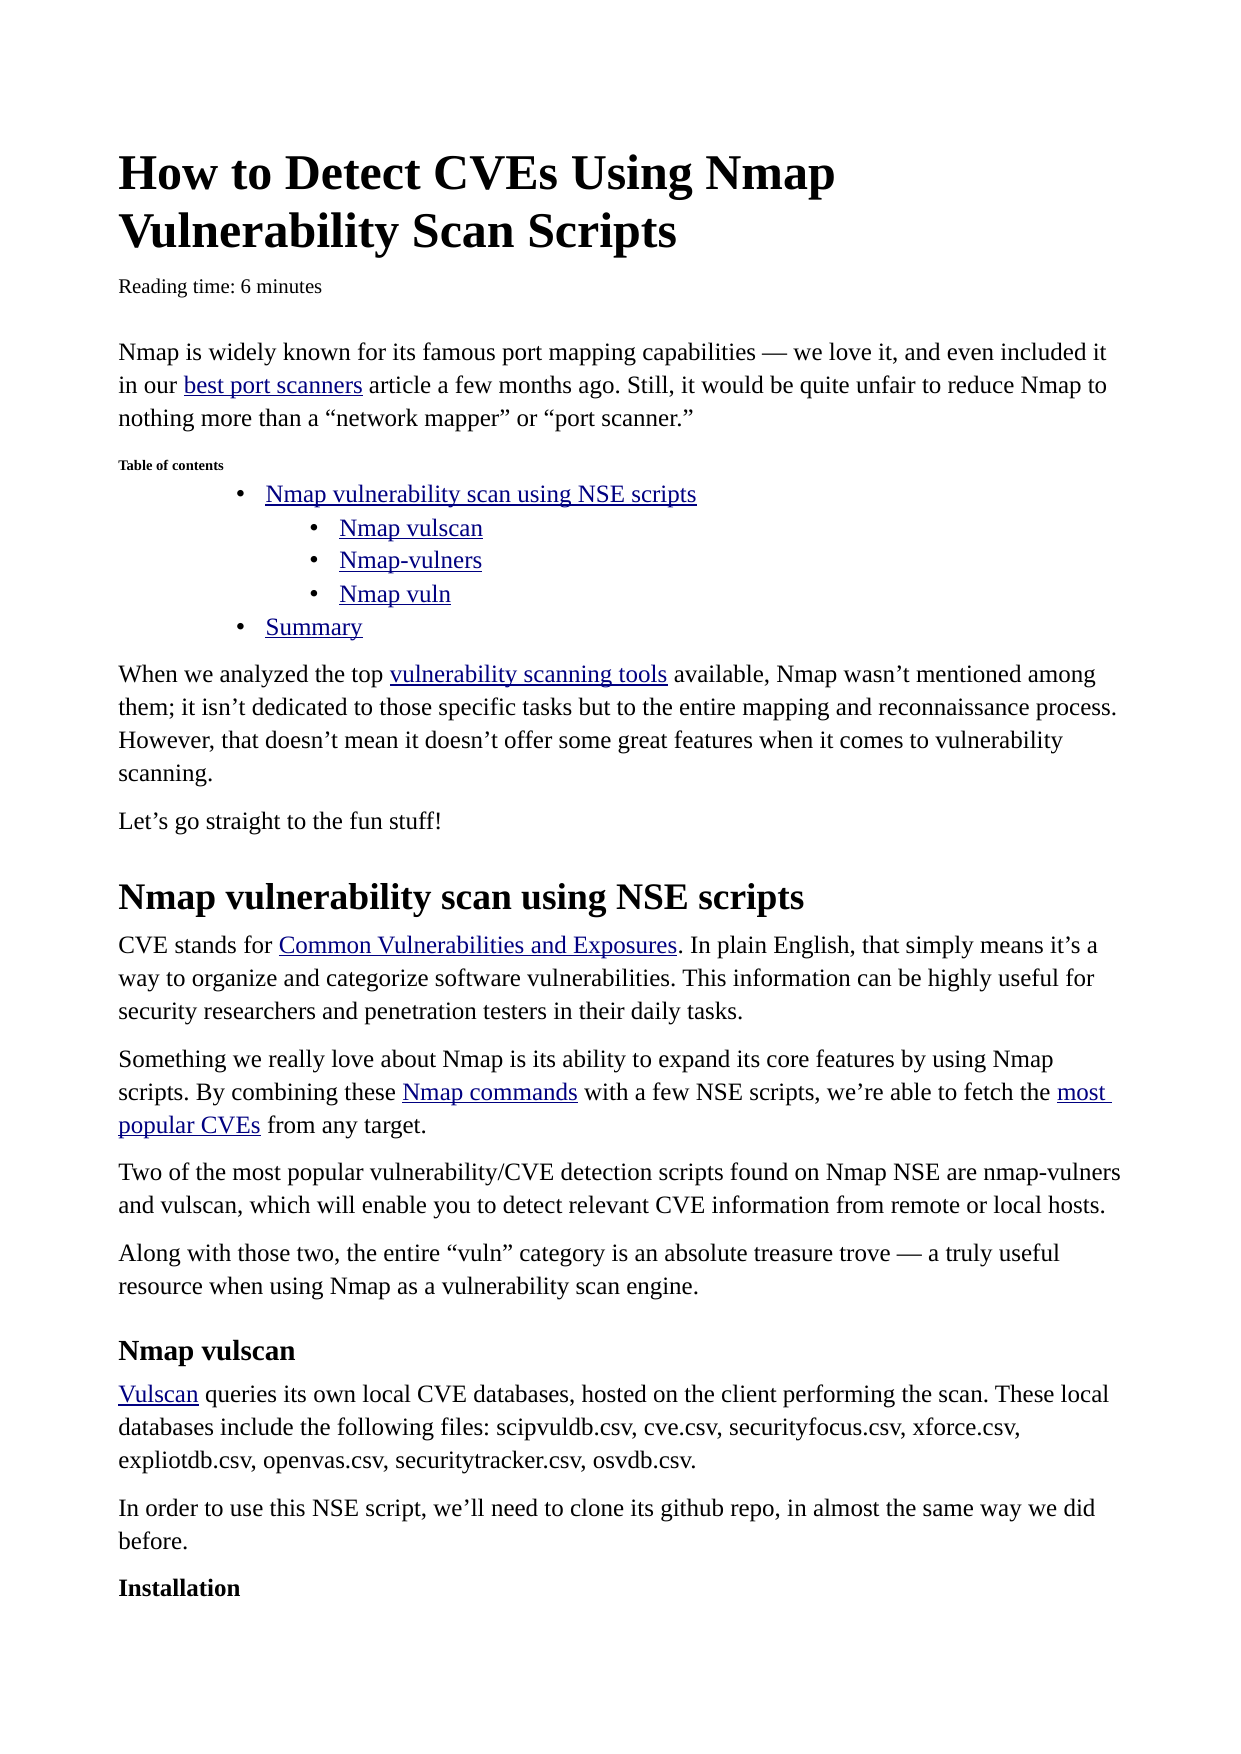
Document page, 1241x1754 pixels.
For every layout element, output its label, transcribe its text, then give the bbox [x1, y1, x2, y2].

list Nmap vulscan [309, 513, 1122, 541]
text Along with those two, the entire “vuln” category is an absolute treasure trove — a truly useful resource when using Nmap as a vulnerability scan engine. [118, 1238, 1122, 1300]
list Nmap vuln [309, 579, 1122, 607]
text Let’s go straight to the fun stuff! [118, 806, 1122, 835]
text Nmap is widely known for its famous port mapping capabilities — we love it, and even included it in our best port scanners article a few months ago. Still, it would be quite unfair to reduce Nmap to nothing more than a “network mapper” or “port scanner.” [118, 337, 1122, 431]
list Nmap-vulners [309, 546, 1122, 574]
text CVE stands for Common Vulnerabilities and Exposures. In plain English, that simply means it’s a way to organize and categorize software vulnerabilities. This information can be highly useful for security researchers and penetration testers in their daily tasks. [118, 930, 1122, 1025]
text In order to use this NSE script, we’ll need to clone its github repo, in almost the same way we did before. [118, 1493, 1122, 1554]
subtitle How to Detect CVEs Using Nmap Vulnerability Scan Scripts [118, 143, 1122, 258]
text Something we really love about Nmap is its ability to expand its core features by using Nmap scripts. By combining these Nmap commands with a few NSE scripts, we’re able to fetch the most popular CVEs from any target. [118, 1044, 1122, 1138]
text Two of the most popular vulnerability/CVE detection scripts found on Nmap NSE are nmap-vulners and vulscan, which will enable you to detect relevant CVE information from remote or local hosts. [118, 1157, 1122, 1219]
subtitle Nmap vulscan [118, 1333, 1122, 1367]
list Nmap vulnerability scan using NSE scripts [236, 479, 1122, 508]
subtitle Table of contents [118, 457, 1122, 473]
text Vulscan queries its own local CVE databases, hosted on the client performing the scan. These local databases include the following files: scipvuldb.csv, cve.csv, securityfocus.csv, xforce.csv, expliotdb.csv, openvas.csv, securitytracker.csv, osvdb.csv. [118, 1379, 1122, 1474]
subtitle Nmap vulnerability scan using NSE scripts [118, 874, 1122, 917]
text Reading time: 6 minutes [118, 271, 1122, 332]
text Installation [118, 1573, 1122, 1602]
text When we analyzed the top vulnerability scanning tools available, Nmap wasn’t mentioned among them; it isn’t dedicated to those specific tasks but to the entire mapping and reconnaissance process. However, that doesn’t mean it doesn’t offer some great features when it comes to vulnerability scanning. [118, 659, 1122, 787]
list Summary [236, 612, 1122, 640]
